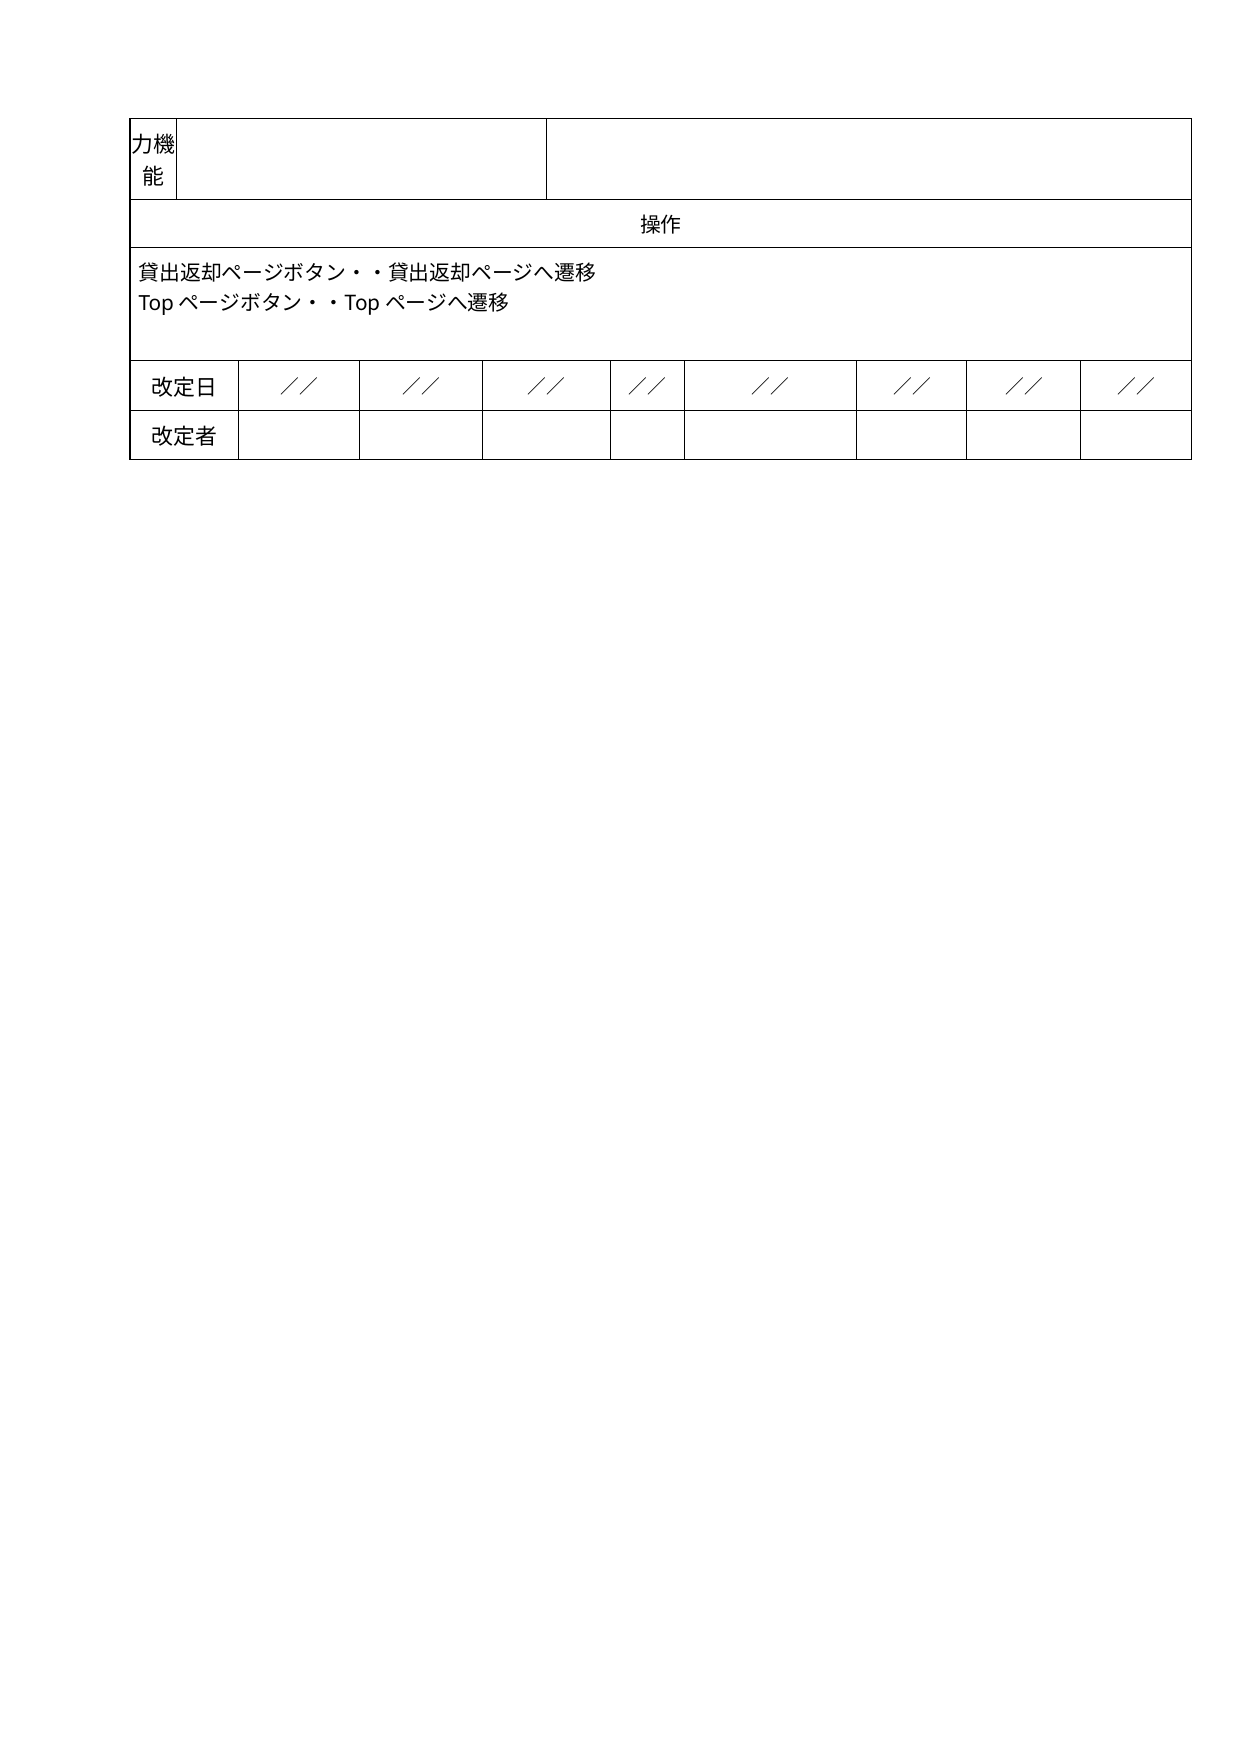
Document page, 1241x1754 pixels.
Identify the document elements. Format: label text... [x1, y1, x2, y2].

table_cell ／／ [857, 361, 966, 409]
table_cell ／／ [239, 361, 359, 409]
table_cell [483, 411, 610, 459]
table_cell [857, 411, 966, 459]
table_cell [685, 411, 856, 459]
table_cell ／／ [611, 361, 684, 409]
table_cell ／／ [360, 361, 482, 409]
table_cell [1081, 411, 1191, 459]
table_cell [547, 119, 1191, 199]
table_cell ／／ [1081, 361, 1191, 409]
table_cell [177, 119, 546, 199]
table_cell ／／ [685, 361, 856, 409]
table_cell [967, 411, 1080, 459]
table_cell 改定日 [131, 361, 238, 409]
table_cell 操作 [131, 200, 1191, 247]
table_cell 改定者 [131, 411, 238, 459]
table_cell 貸出返却ページボタン・・貸出返却ページへ遷移 Topページボタン・・Topページへ遷移 [131, 248, 1191, 360]
table_cell ／／ [483, 361, 610, 409]
table_cell [239, 411, 359, 459]
table_cell ／／ [967, 361, 1080, 409]
table_cell [360, 411, 482, 459]
table_cell [611, 411, 684, 459]
